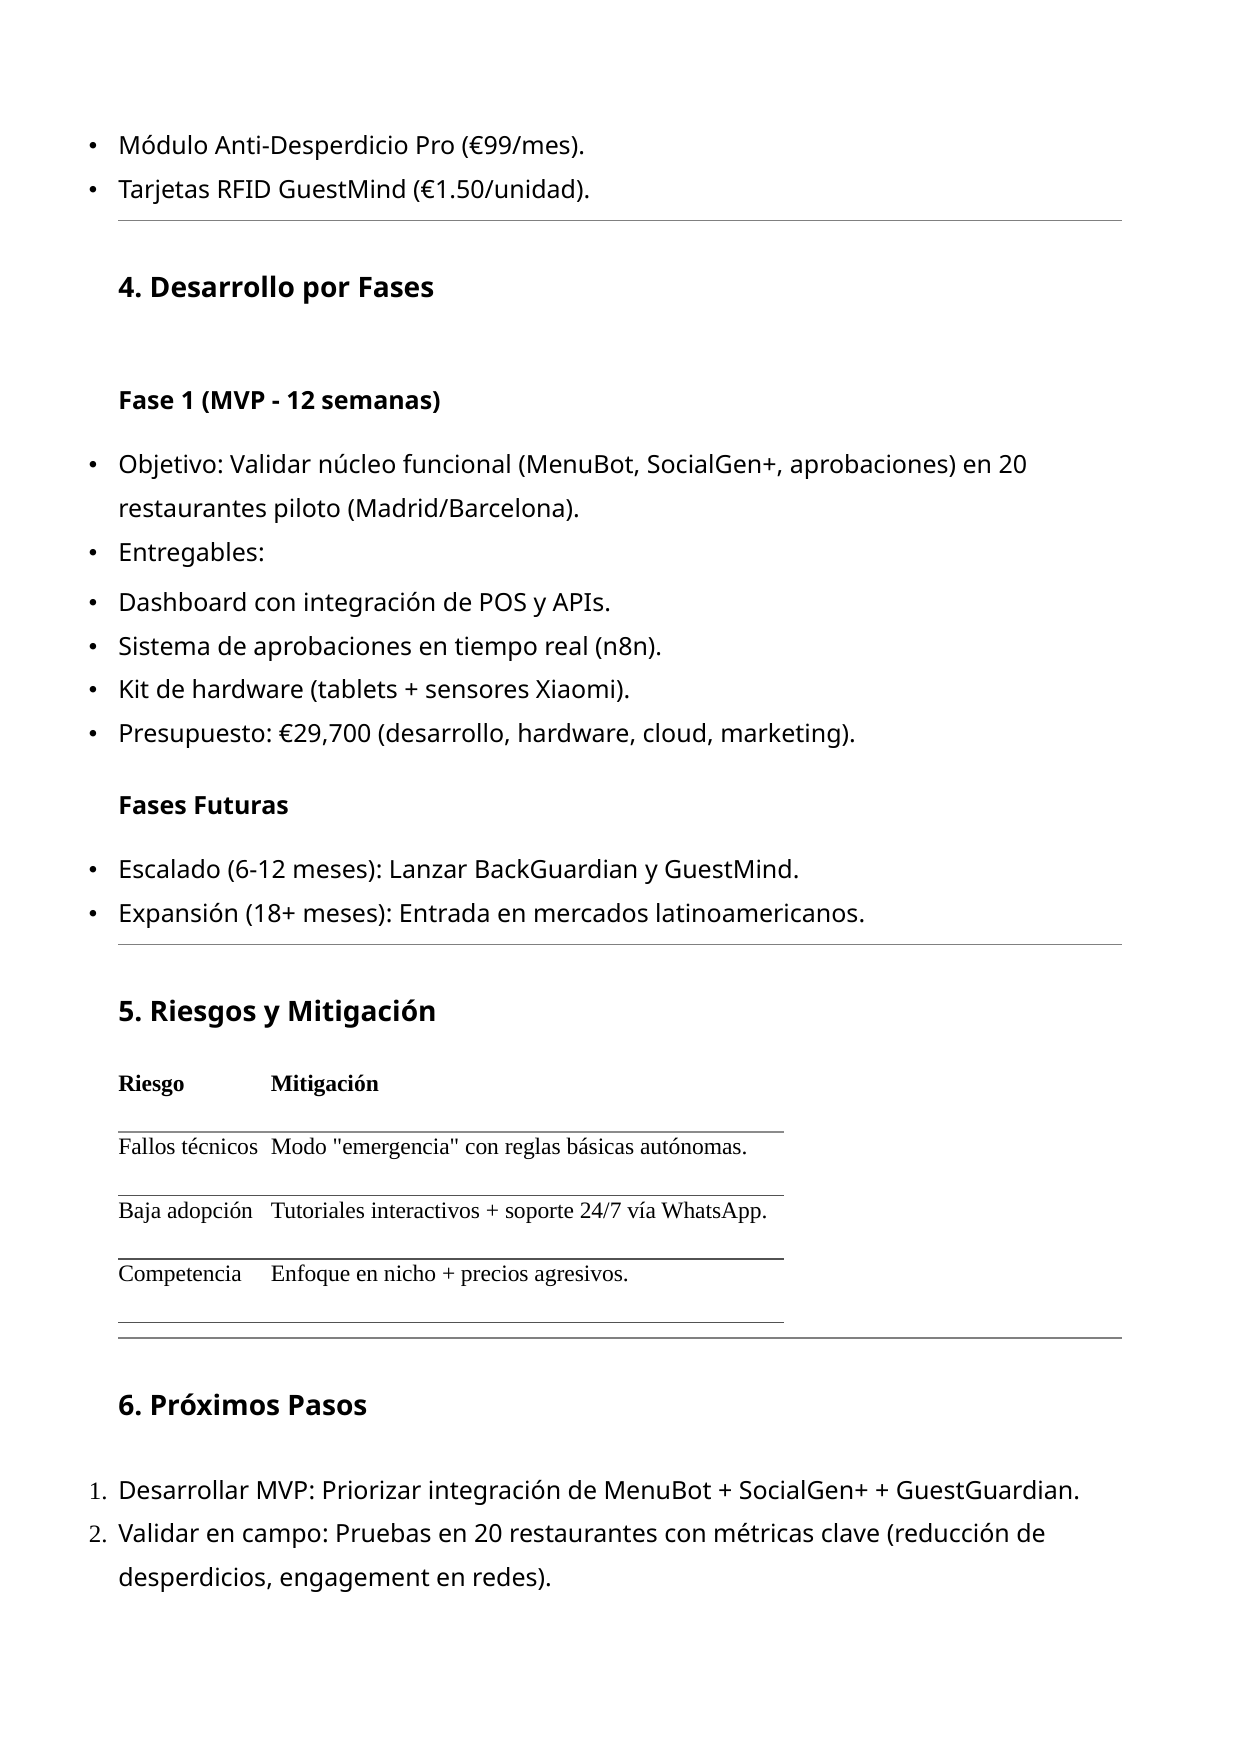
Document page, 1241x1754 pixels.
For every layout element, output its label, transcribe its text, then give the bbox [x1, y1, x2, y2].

list Validar en campo: Pruebas en 20 restaurantes con métricas clave (reducción de desperdicios, engagement en redes). [118, 1506, 1122, 1594]
list Desarrollar MVP: Priorizar integración de MenuBot + SocialGen+ + GuestGuardian. [118, 1463, 1122, 1506]
table_cell Competencia [118, 1260, 271, 1322]
list Escalado (6-12 meses): Lanzar BackGuardian y GuestMind. [118, 842, 1122, 886]
list Tarjetas RFID GuestMind (€1.50/unidad). [118, 162, 1122, 206]
list Dashboard con integración de POS y APIs. [118, 575, 1122, 618]
subtitle Fase 1 (MVP - 12 semanas) [118, 373, 1122, 417]
subtitle Fases Futuras [118, 778, 1122, 822]
table_cell Baja adopción [118, 1196, 271, 1258]
table_cell Fallos técnicos [118, 1133, 271, 1194]
table_header Riesgo [118, 1069, 271, 1131]
list Entregables: [118, 525, 1122, 568]
list Expansión (18+ meses): Entrada en mercados latinoamericanos. [118, 886, 1122, 929]
list Objetivo: Validar núcleo funcional (MenuBot, SocialGen+, aprobaciones) en 20 restaurantes piloto (Madrid/Barcelona). [118, 437, 1122, 525]
list Kit de hardware (tablets + sensores Xiaomi). [118, 662, 1122, 706]
list Sistema de aprobaciones en tiempo real (n8n). [118, 618, 1122, 662]
subtitle 4. Desarrollo por Fases [118, 267, 1122, 306]
table_cell Enfoque en nicho + precios agresivos. [271, 1260, 784, 1322]
table_header Mitigación [271, 1069, 784, 1131]
table_cell Tutoriales interactivos + soporte 24/7 vía WhatsApp. [271, 1196, 784, 1258]
subtitle 5. Riesgos y Mitigación [118, 991, 1122, 1029]
table_cell Modo "emergencia" con reglas básicas autónomas. [271, 1133, 784, 1194]
subtitle 6. Próximos Pasos [118, 1385, 1122, 1423]
list Presupuesto: €29,700 (desarrollo, hardware, cloud, marketing). [118, 706, 1122, 750]
list Módulo Anti-Desperdicio Pro (€99/mes). [118, 118, 1122, 162]
